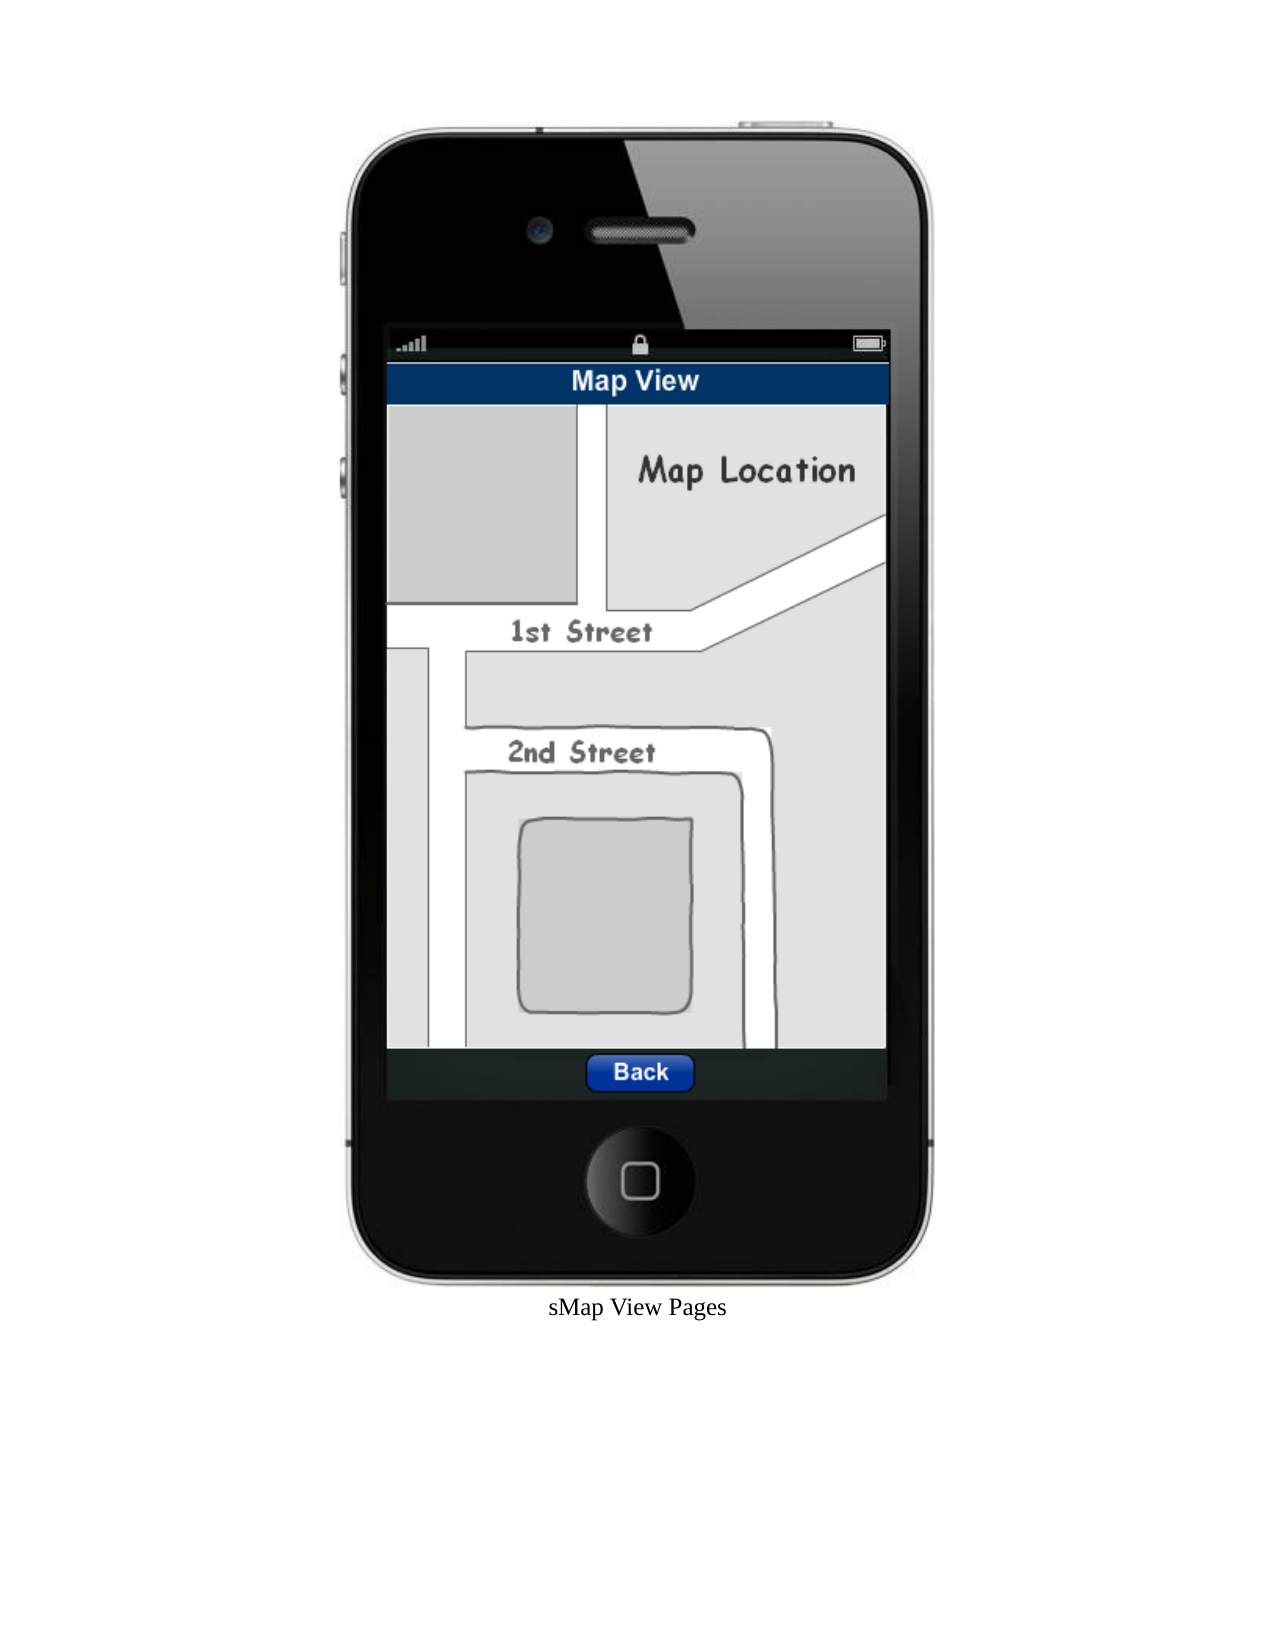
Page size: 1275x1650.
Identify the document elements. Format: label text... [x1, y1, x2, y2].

text sMap View Pages [118, 118, 1157, 1320]
